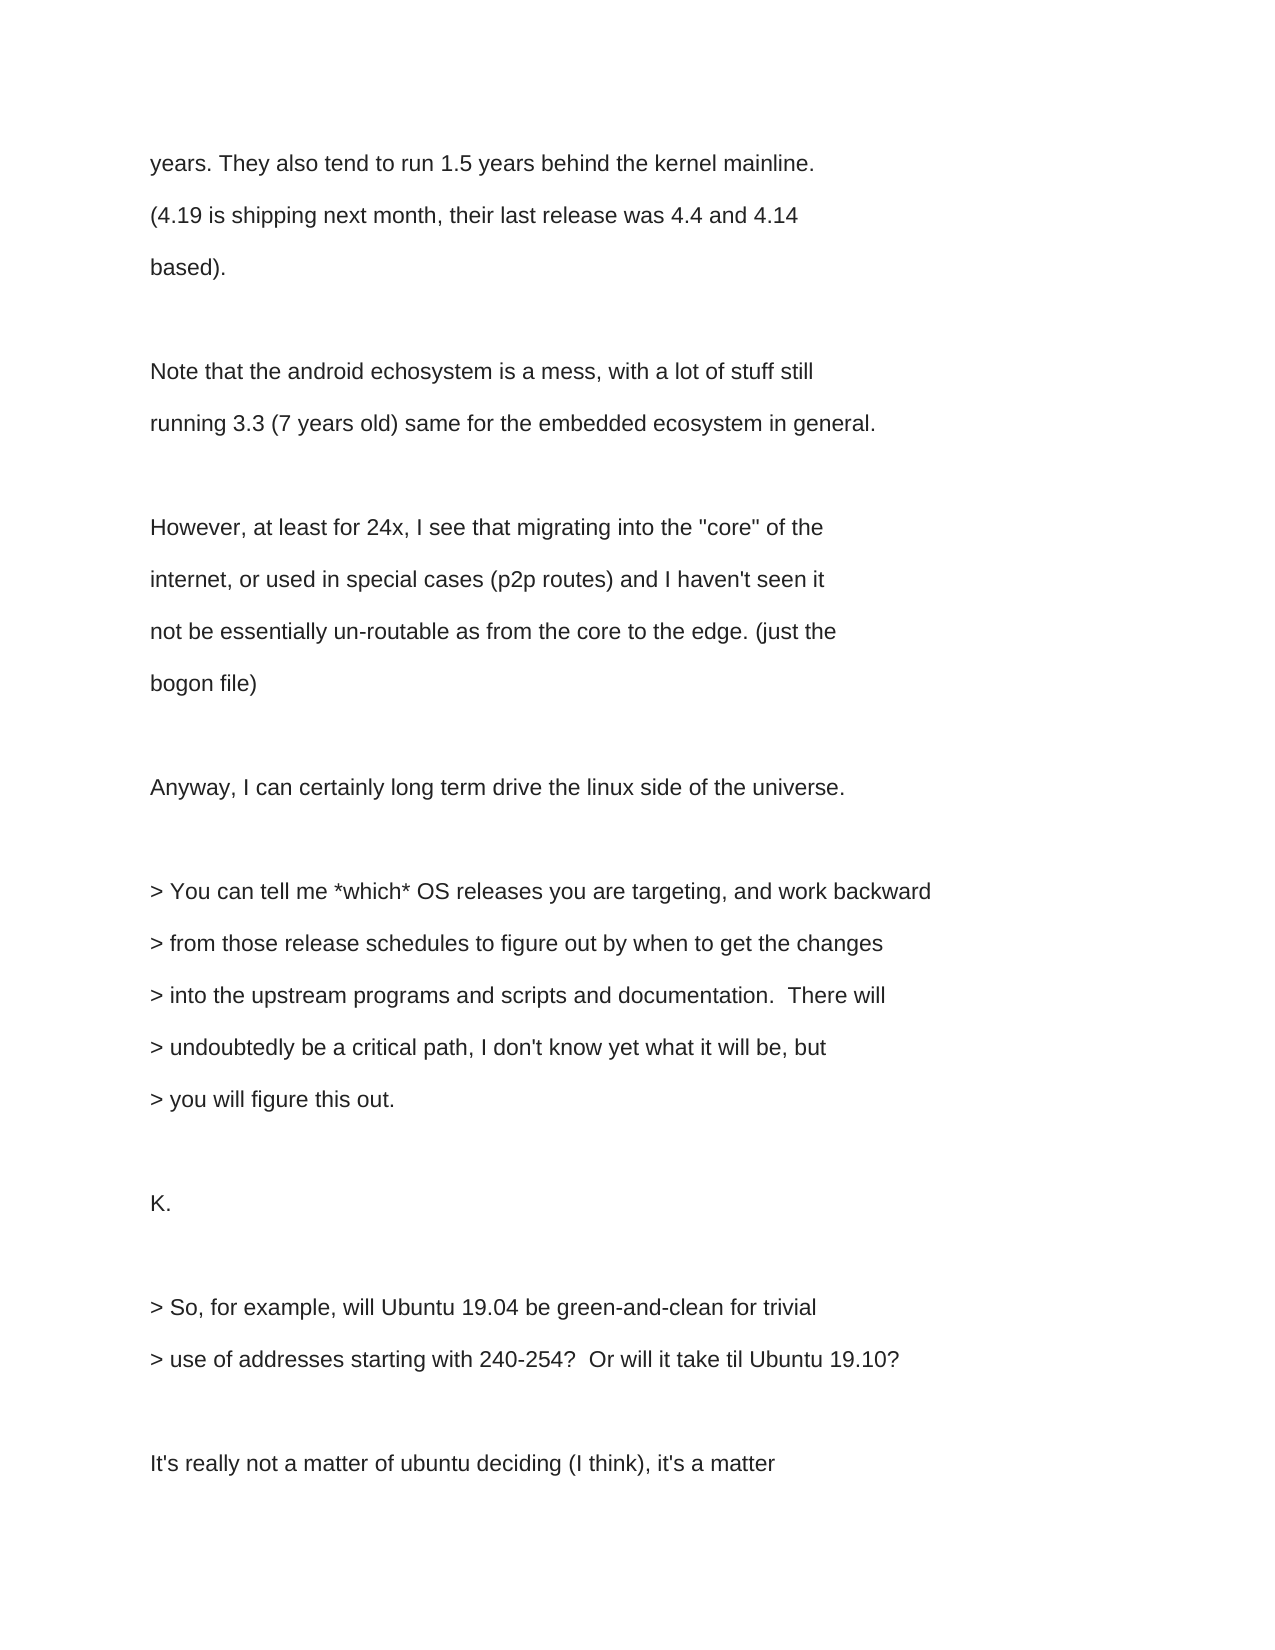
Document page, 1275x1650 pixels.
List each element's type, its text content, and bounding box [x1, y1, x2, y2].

text based). [150, 254, 1125, 280]
text internet, or used in special cases (p2p routes) and I haven't seen it [150, 566, 1125, 592]
text running 3.3 (7 years old) same for the embedded ecosystem in general. [150, 410, 1125, 436]
text > You can tell me *which* OS releases you are targeting, and work backward [150, 878, 1125, 904]
text It's really not a matter of ubuntu deciding (I think), it's a matter [150, 1449, 1125, 1476]
text > into the upstream programs and scripts and documentation. There will [150, 982, 1125, 1008]
text years. They also tend to run 1.5 years behind the kernel mainline. [150, 150, 1125, 176]
text > you will figure this out. [150, 1086, 1125, 1112]
text bogon file) [150, 670, 1125, 696]
text Note that the android echosystem is a mess, with a lot of stuff still [150, 358, 1125, 384]
text > So, for example, will Ubuntu 19.04 be green-and-clean for trivial [150, 1293, 1125, 1320]
text > from those release schedules to figure out by when to get the changes [150, 930, 1125, 956]
text > use of addresses starting with 240-254? Or will it take til Ubuntu 19.10? [150, 1346, 1125, 1372]
text not be essentially un-routable as from the core to the edge. (just the [150, 618, 1125, 644]
text However, at least for 24x, I see that migrating into the "core" of the [150, 514, 1125, 540]
text > undoubtedly be a critical path, I don't know yet what it will be, but [150, 1034, 1125, 1060]
text K. [150, 1189, 1125, 1216]
text (4.19 is shipping next month, their last release was 4.4 and 4.14 [150, 202, 1125, 228]
text Anyway, I can certainly long term drive the linux side of the universe. [150, 774, 1125, 800]
